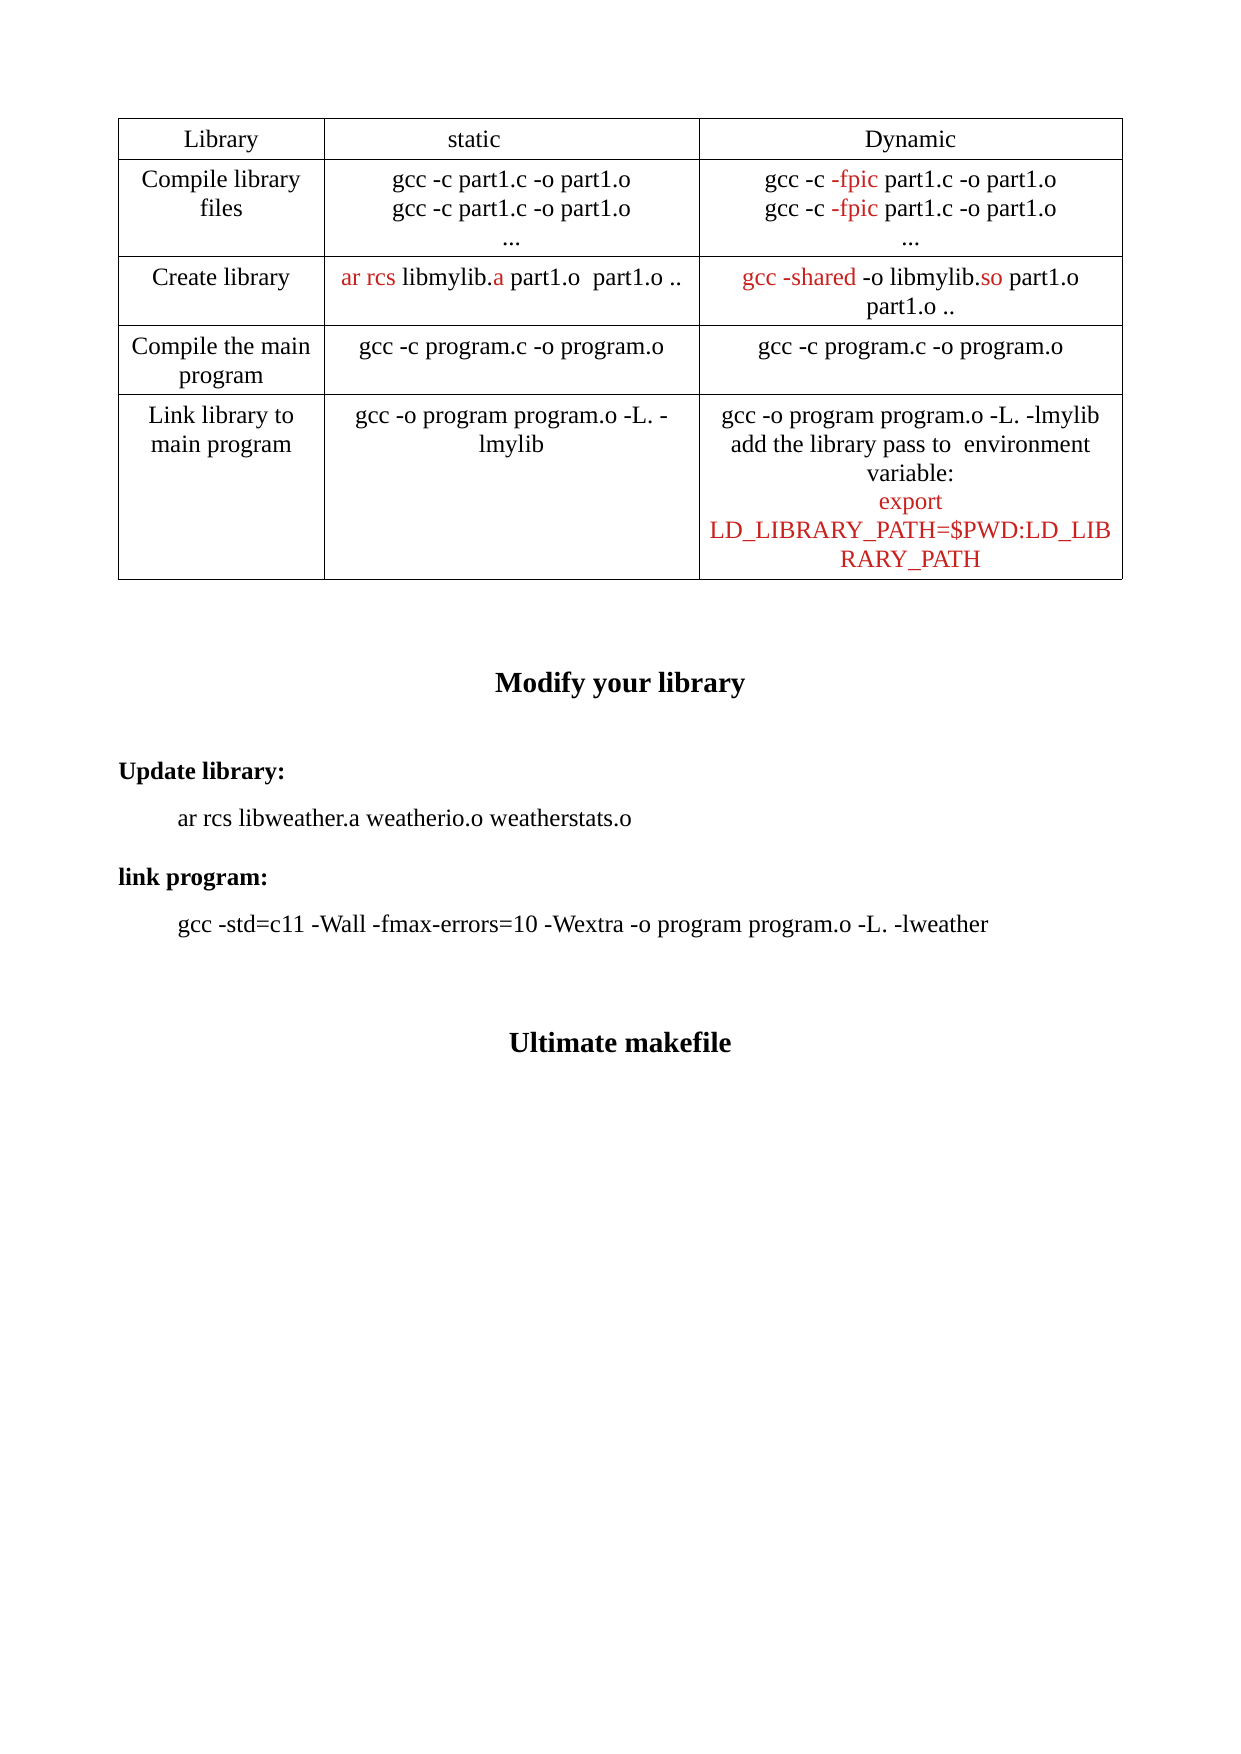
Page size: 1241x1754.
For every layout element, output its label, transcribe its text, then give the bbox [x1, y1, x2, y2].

table_cell Compile library files [119, 160, 324, 256]
table_cell gcc -o program program.o -L. -lmylib [325, 395, 699, 578]
table_cell Create library [119, 257, 324, 325]
table_cell gcc -c program.c -o program.o [700, 326, 1122, 394]
text Ultimate makefile [118, 1025, 1122, 1058]
table_cell Compile the main program [119, 326, 324, 394]
table_cell ar rcs libmylib.a part1.o part1.o .. [325, 257, 699, 325]
table_cell gcc -c -fpic part1.c -o part1.o gcc -c -fpic part1.c -o part1.o ... [700, 160, 1122, 256]
table_header static [325, 119, 699, 158]
table_header Library [119, 119, 324, 158]
table_cell gcc -o program program.o -L. -lmylib add the library pass to environment variable: export LD_LIBRARY_PATH=$PWD:LD_LIBRARY_PATH [700, 395, 1122, 578]
table_cell Link library to main program [119, 395, 324, 578]
table_cell gcc -shared -o libmylib.so part1.o part1.o .. [700, 257, 1122, 325]
table_cell gcc -c part1.c -o part1.o gcc -c part1.c -o part1.o ... [325, 160, 699, 256]
text link program: [118, 862, 1122, 890]
text Update library: [118, 756, 1122, 784]
text Modify your library [118, 665, 1122, 698]
table_header Dynamic [700, 119, 1122, 158]
text ar rcs libweather.a weatherio.o weatherstats.o [177, 803, 1063, 832]
text gcc -std=c11 -Wall -fmax-errors=10 -Wextra -o program program.o -L. -lweather [177, 909, 1063, 938]
table_cell gcc -c program.c -o program.o [325, 326, 699, 394]
